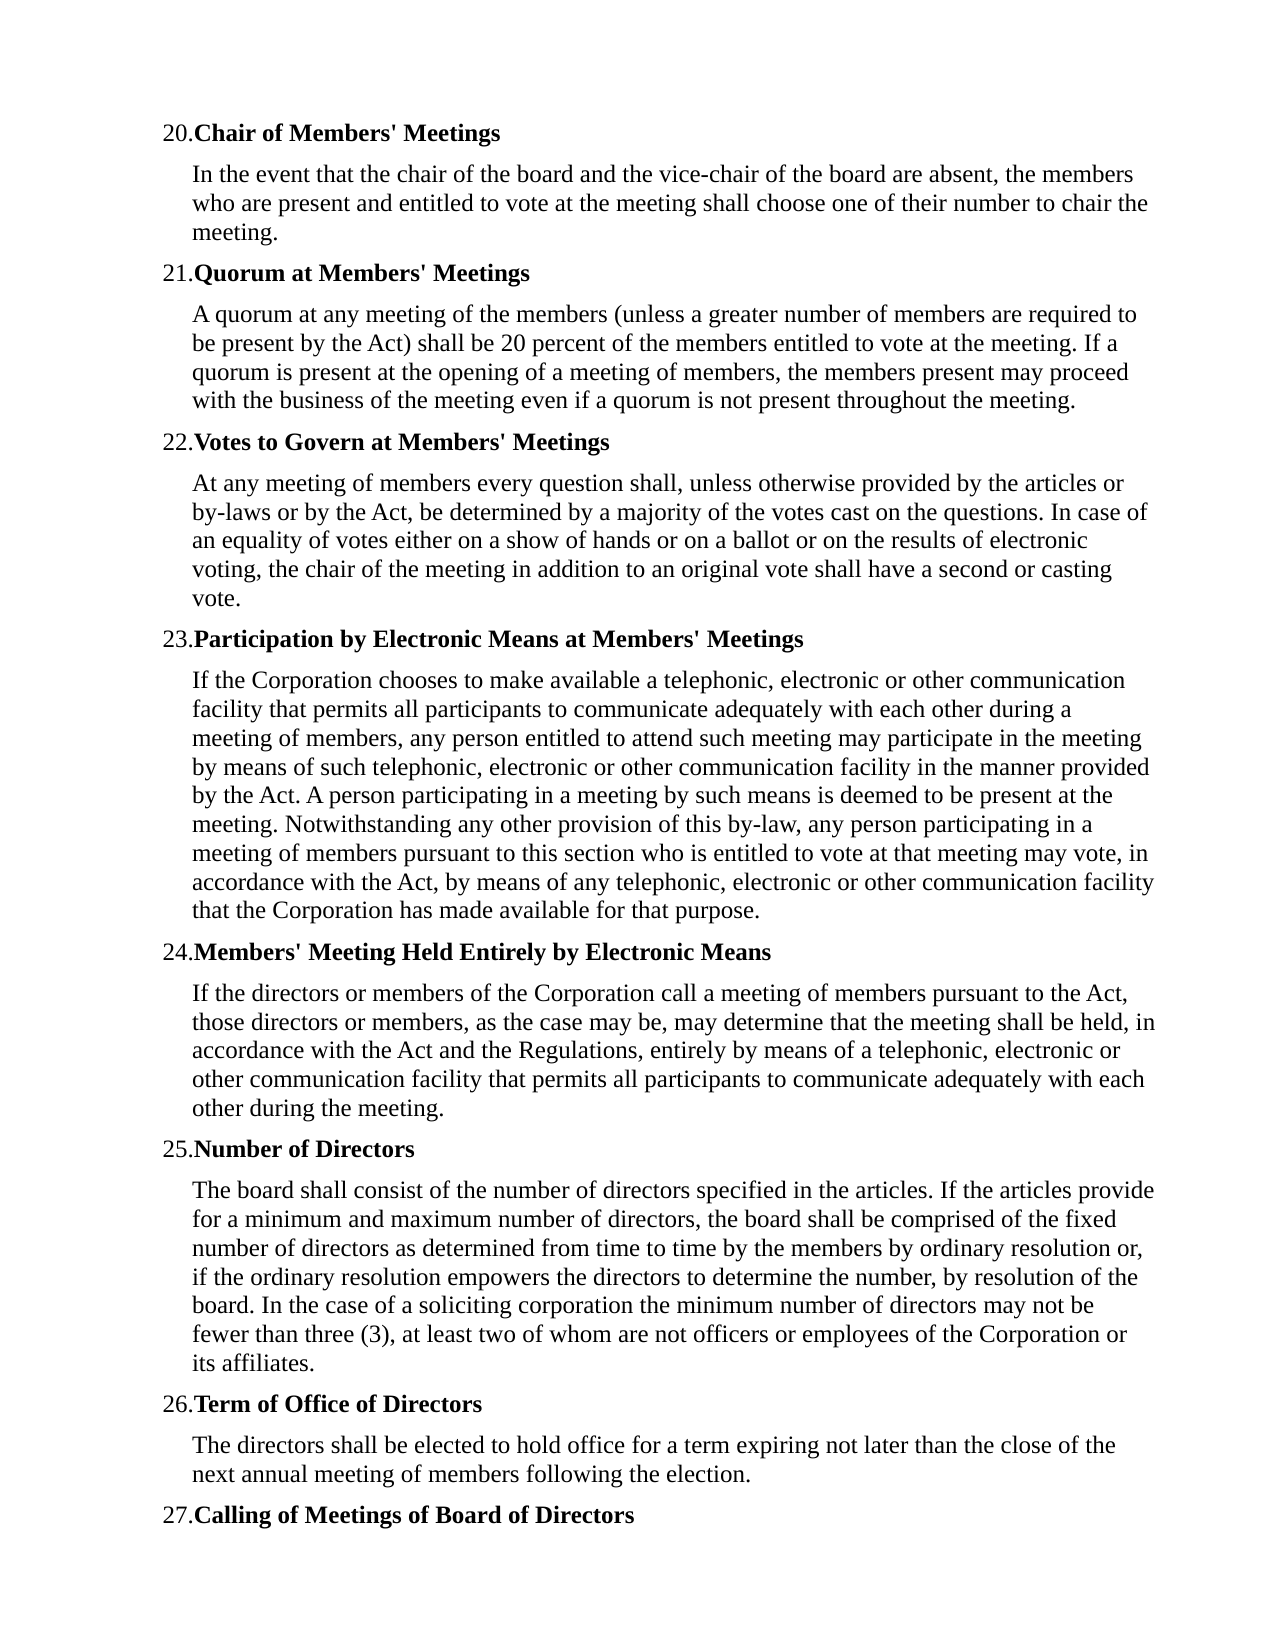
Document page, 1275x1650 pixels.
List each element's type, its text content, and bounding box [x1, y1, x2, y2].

list Term of Office of Directors [162, 1389, 1157, 1418]
list If the directors or members of the Corporation call a meeting of members pursuant to the Act, those directors or members, as the case may be, may determine that the meeting shall be held, in accordance with the Act and the Regulations, entirely by means of a telephonic, electronic or other communication facility that permits all participants to communicate adequately with each other during the meeting. [162, 978, 1157, 1122]
list Members' Meeting Held Entirely by Electronic Means [162, 937, 1157, 966]
list In the event that the chair of the board and the vice-chair of the board are absent, the members who are present and entitled to vote at the meeting shall choose one of their number to chair the meeting. [162, 159, 1157, 246]
list Quorum at Members' Meetings [162, 258, 1157, 287]
list The board shall consist of the number of directors specified in the articles. If the articles provide for a minimum and maximum number of directors, the board shall be comprised of the fixed number of directors as determined from time to time by the members by ordinary resolution or, if the ordinary resolution empowers the directors to determine the number, by resolution of the board. In the case of a soliciting corporation the minimum number of directors may not be fewer than three (3), at least two of whom are not officers or employees of the Corporation or its affiliates. [162, 1176, 1157, 1377]
list At any meeting of members every question shall, unless otherwise provided by the articles or by-laws or by the Act, be determined by a majority of the votes cast on the questions. In case of an equality of votes either on a show of hands or on a ballot or on the results of electronic voting, the chair of the meeting in addition to an original vote shall have a second or casting vote. [162, 468, 1157, 612]
list Participation by Electronic Means at Members' Meetings [162, 624, 1157, 653]
list A quorum at any meeting of the members (unless a greater number of members are required to be present by the Act) shall be 20 percent of the members entitled to vote at the meeting. If a quorum is present at the opening of a meeting of members, the members present may proceed with the business of the meeting even if a quorum is not present throughout the meeting. [162, 299, 1157, 414]
list Number of Directors [162, 1134, 1157, 1163]
list Votes to Govern at Members' Meetings [162, 427, 1157, 456]
list If the Corporation chooses to make available a telephonic, electronic or other communication facility that permits all participants to communicate adequately with each other during a meeting of members, any person entitled to attend such meeting may participate in the meeting by means of such telephonic, electronic or other communication facility in the manner provided by the Act. A person participating in a meeting by such means is deemed to be present at the meeting. Notwithstanding any other provision of this by-law, any person participating in a meeting of members pursuant to this section who is entitled to vote at that meeting may vote, in accordance with the Act, by means of any telephonic, electronic or other communication facility that the Corporation has made available for that purpose. [162, 666, 1157, 924]
list The directors shall be elected to hold office for a term expiring not later than the close of the next annual meeting of members following the election. [162, 1431, 1157, 1488]
list Calling of Meetings of Board of Directors [162, 1501, 1157, 1529]
list Chair of Members' Meetings [162, 118, 1157, 147]
